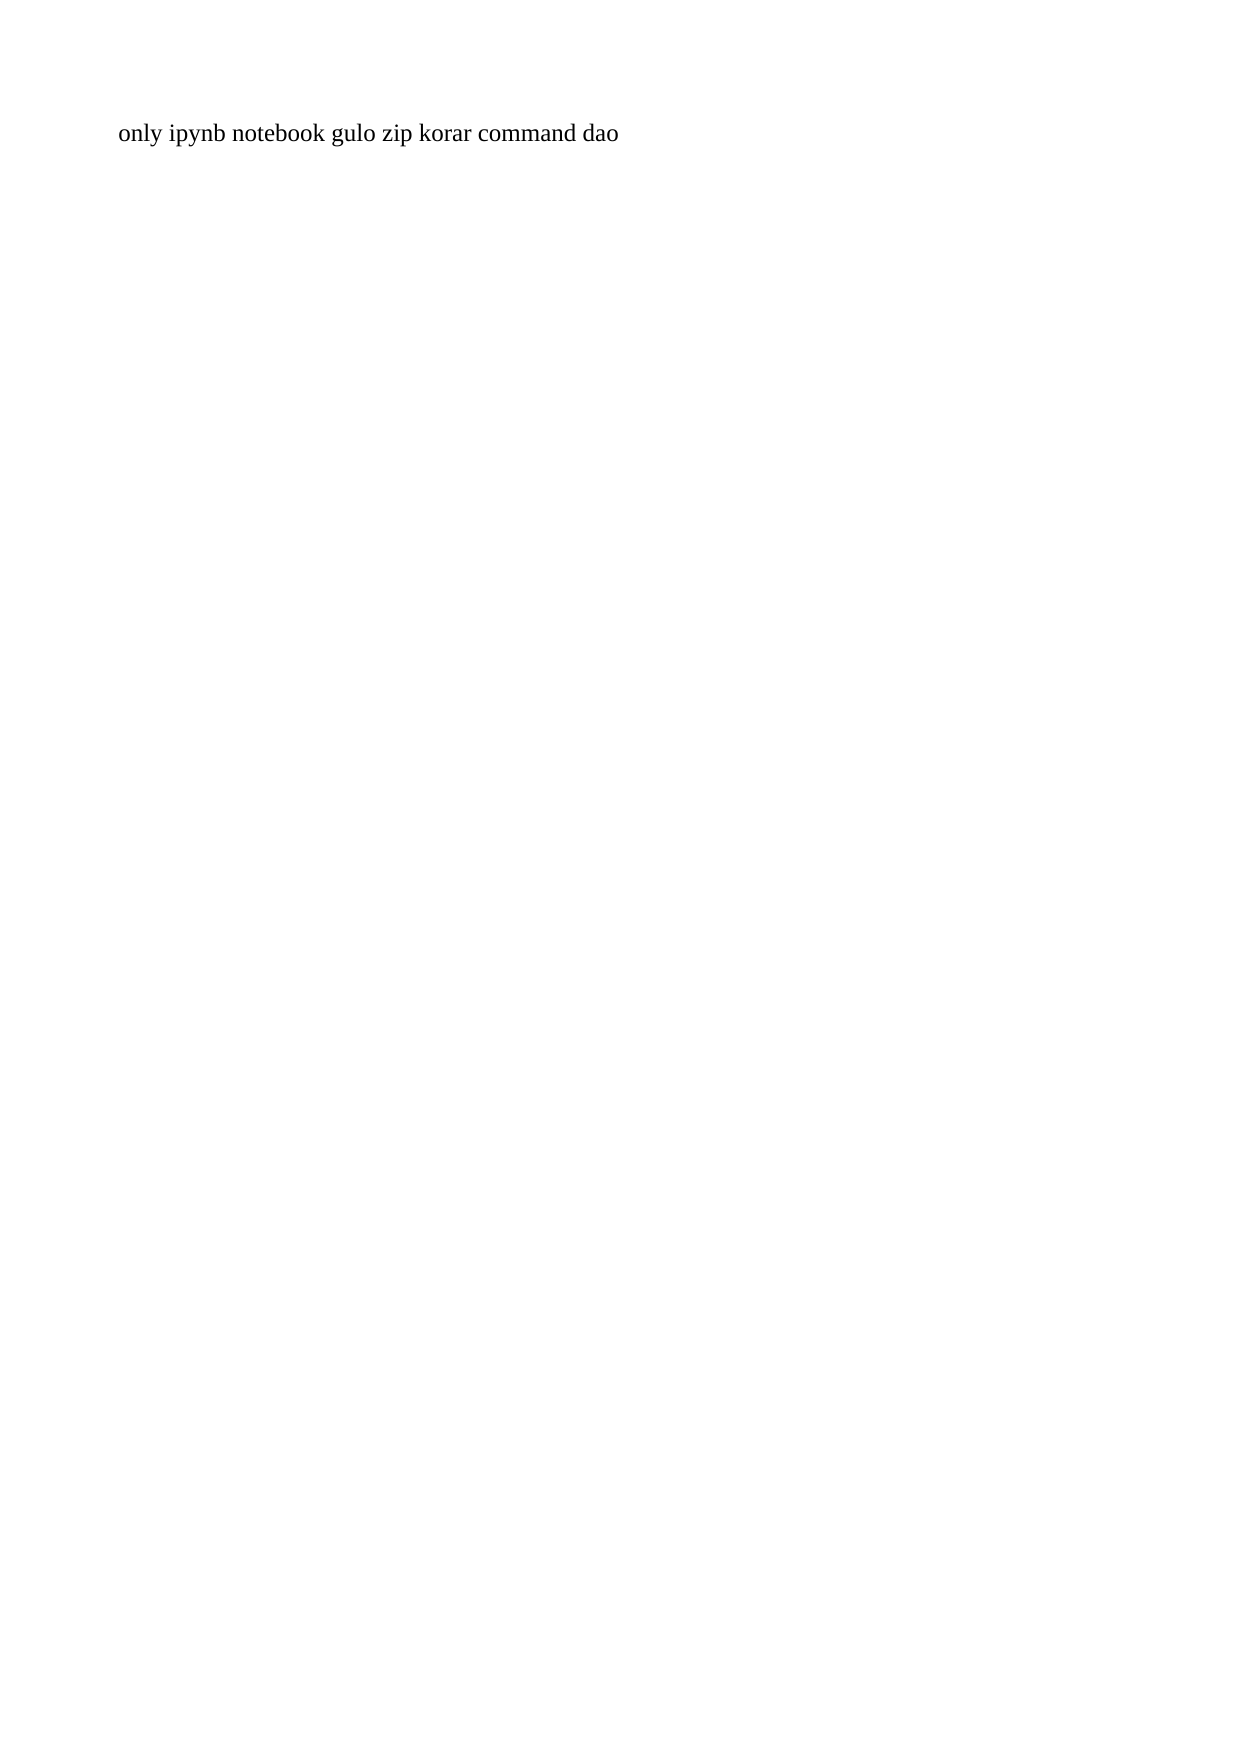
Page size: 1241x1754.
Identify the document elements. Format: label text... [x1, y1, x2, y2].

text only ipynb notebook gulo zip korar command dao [118, 118, 1122, 147]
